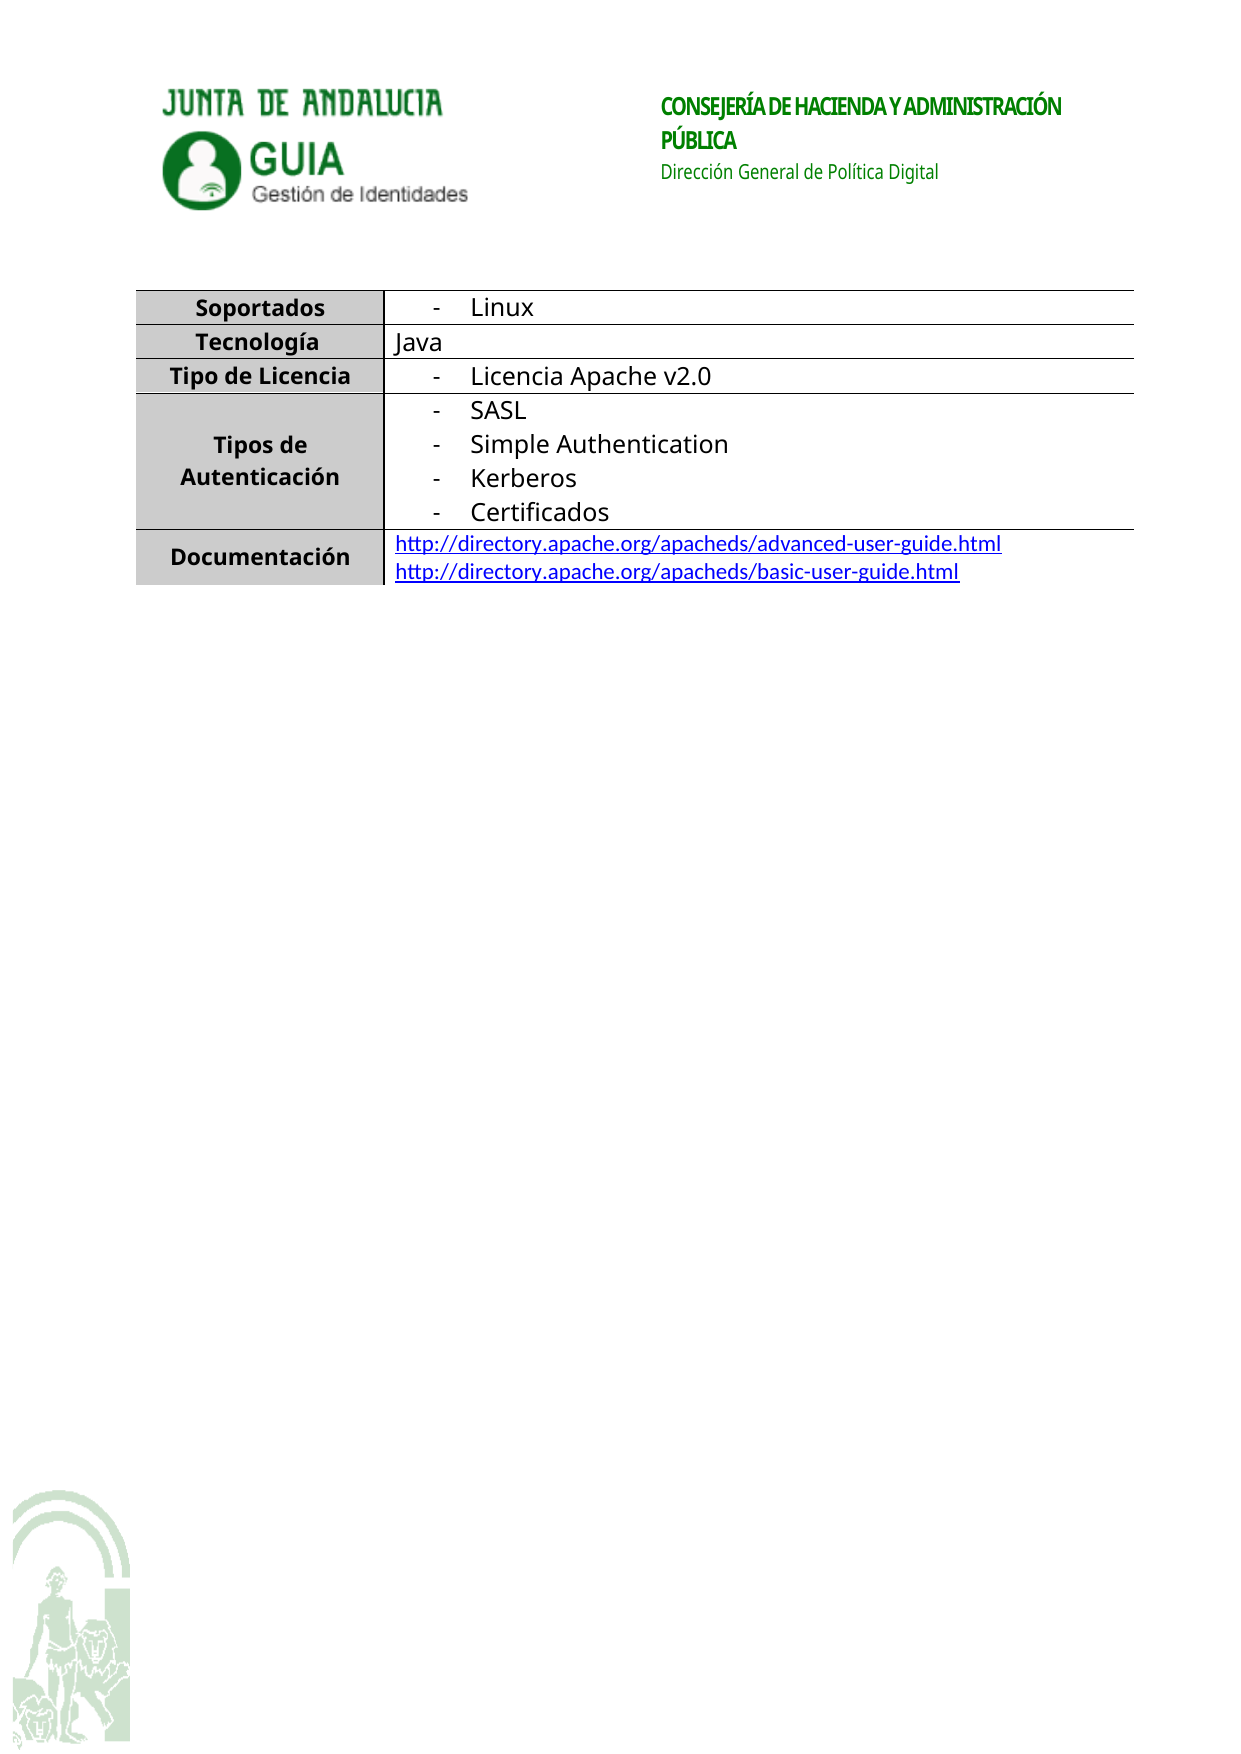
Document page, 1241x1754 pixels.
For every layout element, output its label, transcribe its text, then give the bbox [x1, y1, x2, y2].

table_cell Tipo de Licencia [136, 359, 383, 392]
picture [12, 1490, 131, 1750]
picture [147, 82, 498, 225]
table_cell Tipos de Autenticación [136, 394, 383, 529]
table_cell Soportados [136, 291, 383, 324]
table_cell SASL Simple Authentication Kerberos Certificados [385, 394, 1134, 529]
table_cell Licencia Apache v2.0 [385, 359, 1134, 392]
table_cell http://directory.apache.org/apacheds/advanced-user-guide.html http://directory.apache.org/apacheds/basic-user-guide.html [385, 530, 1134, 585]
table_cell Java [385, 325, 1134, 358]
table_cell Linux [385, 291, 1134, 324]
table_cell Tecnología [136, 325, 383, 358]
table_cell Documentación [136, 530, 383, 585]
